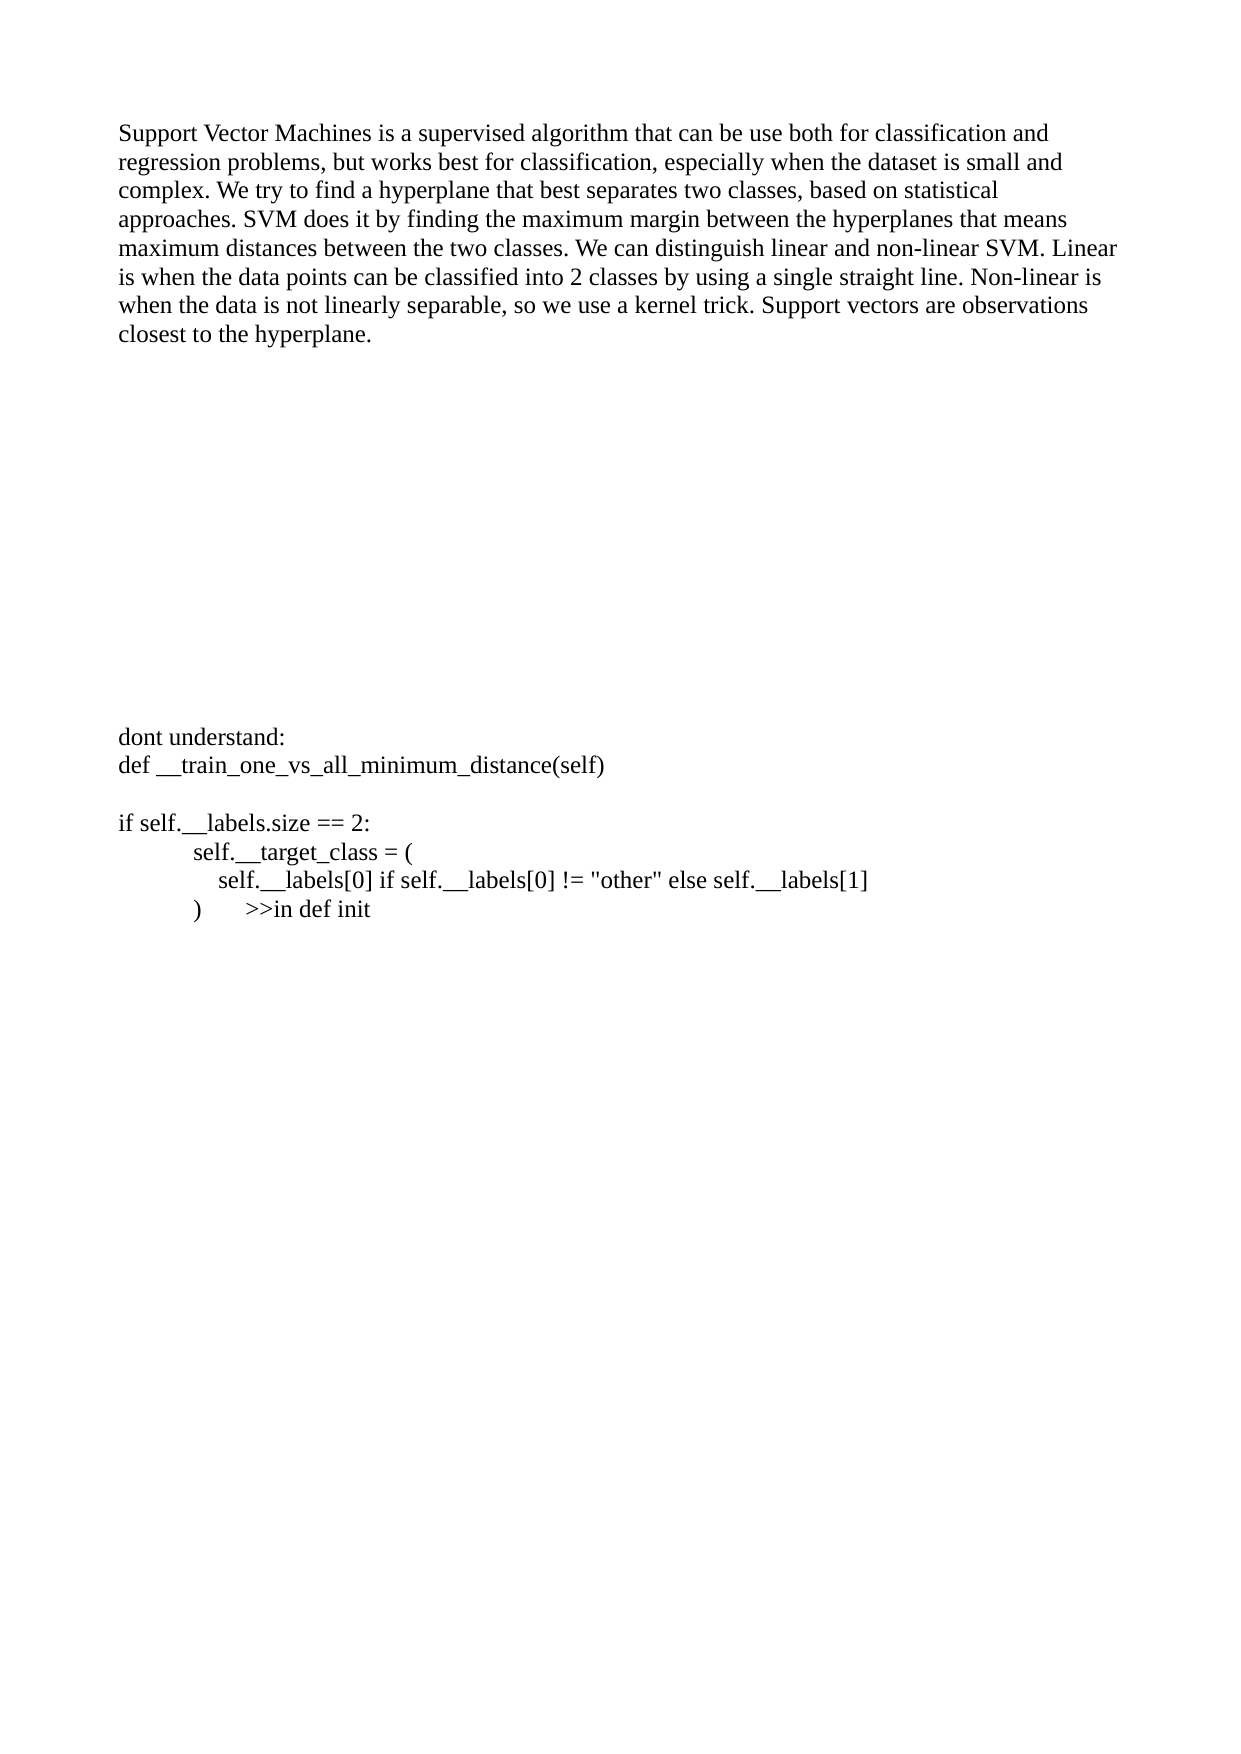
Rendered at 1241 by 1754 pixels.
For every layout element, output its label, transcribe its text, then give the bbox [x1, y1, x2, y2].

text self.__target_class = ( [118, 837, 1122, 866]
text if self.__labels.size == 2: [118, 808, 1122, 837]
text dont understand: [118, 722, 1122, 751]
text Support Vector Machines is a supervised algorithm that can be use both for classification and regression problems, but works best for classification, especially when the dataset is small and complex. We try to find a hyperplane that best separates two classes, based on statistical approaches. SVM does it by finding the maximum margin between the hyperplanes that means maximum distances between the two classes. We can distinguish linear and non-linear SVM. Linear is when the data points can be classified into 2 classes by using a single straight line. Non-linear is when the data is not linearly separable, so we use a kernel trick. Support vectors are observations closest to the hyperplane. [118, 118, 1122, 348]
text ) >>in def init [118, 894, 1122, 923]
text self.__labels[0] if self.__labels[0] != "other" else self.__labels[1] [118, 866, 1122, 894]
text def __train_one_vs_all_minimum_distance(self) [118, 751, 1122, 779]
